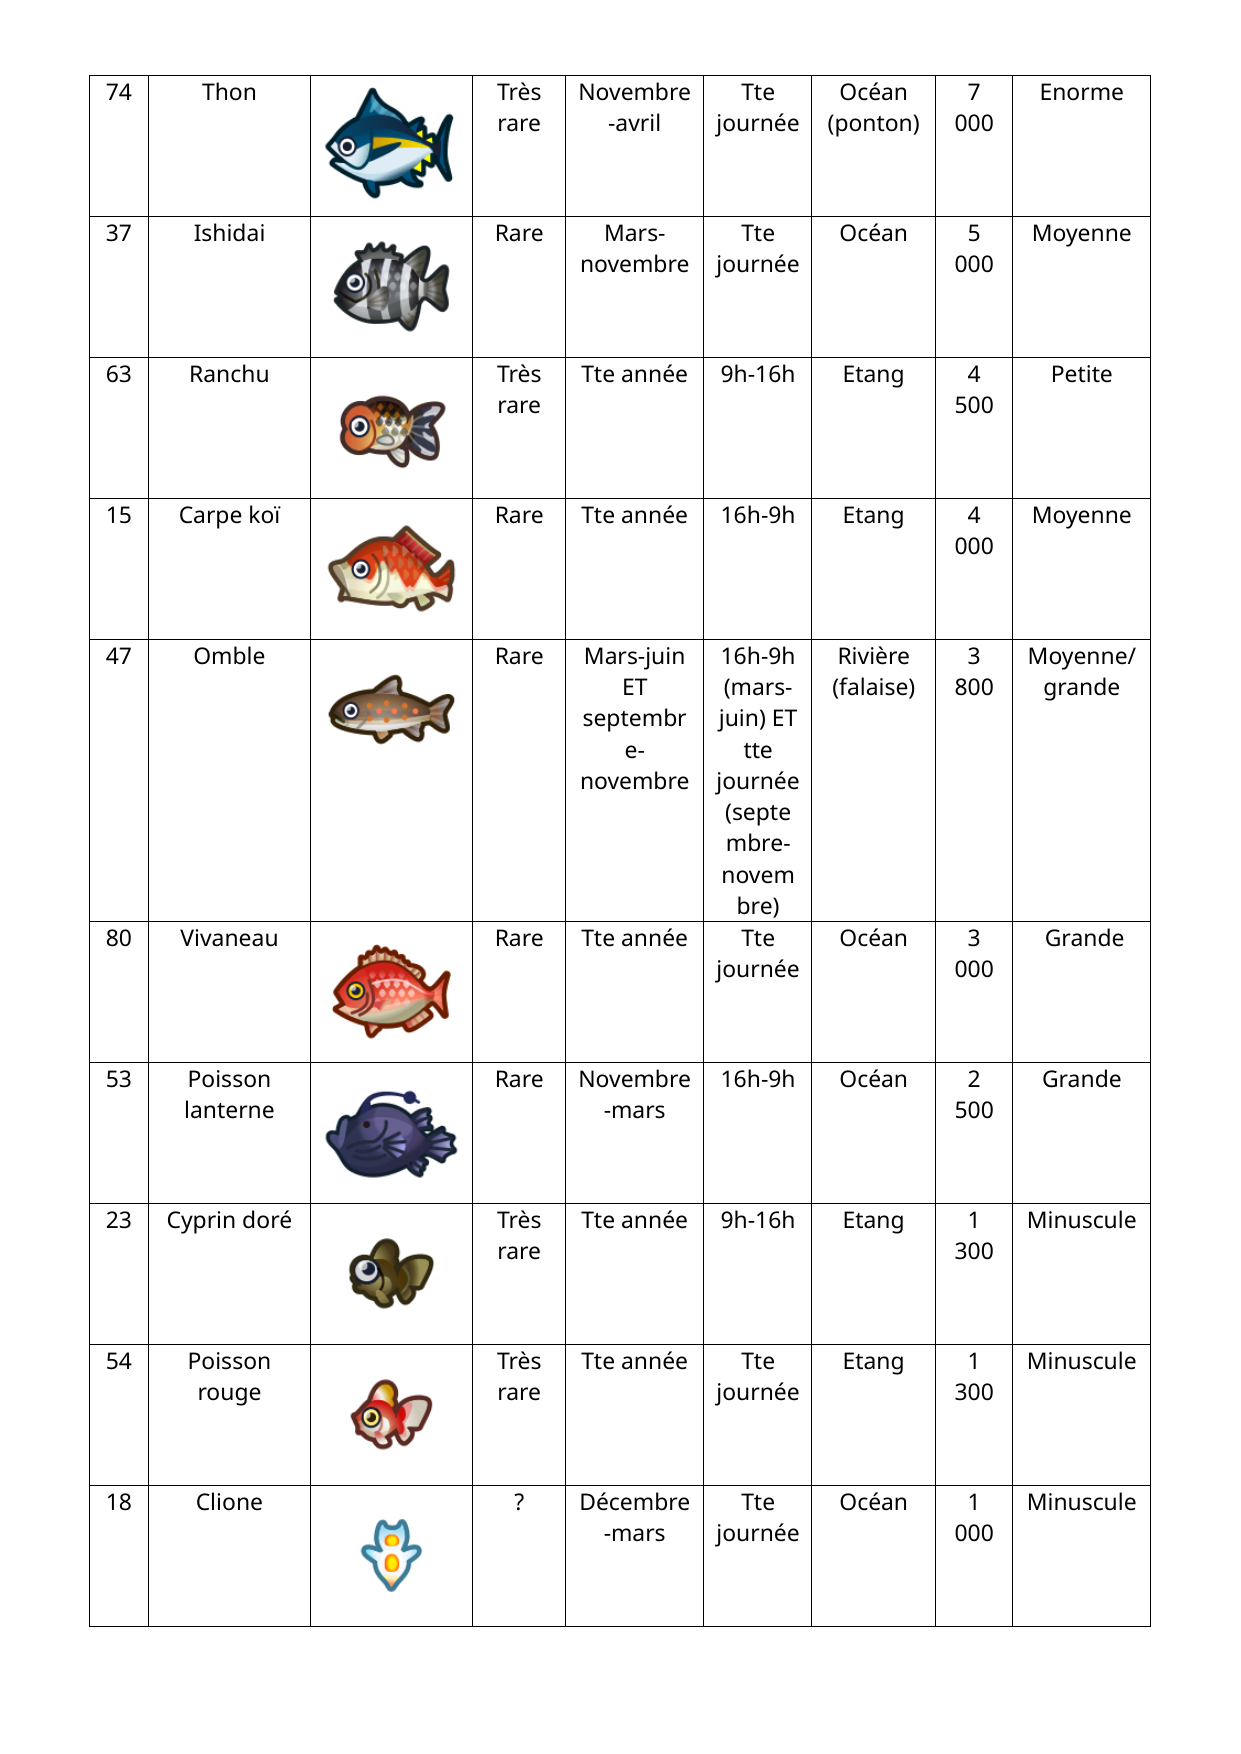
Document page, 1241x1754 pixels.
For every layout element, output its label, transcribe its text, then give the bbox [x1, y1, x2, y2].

table_cell 37 [90, 217, 148, 357]
table_cell [311, 1204, 472, 1344]
table_cell Ishidai [149, 217, 310, 357]
table_cell Enorme [1013, 76, 1150, 216]
table_cell Rare [473, 640, 565, 921]
table_cell Vivaneau [149, 922, 310, 1062]
table_cell Mars-juin ET septembre-novembre [566, 640, 703, 921]
table_cell Minuscule [1013, 1345, 1150, 1485]
table_cell Etang [812, 1345, 935, 1485]
table_cell Décembre-mars [566, 1486, 703, 1626]
table_cell 54 [90, 1345, 148, 1485]
table_cell 80 [90, 922, 148, 1062]
table_cell 18 [90, 1486, 148, 1626]
table_cell Moyenne/grande [1013, 640, 1150, 921]
table_cell [311, 640, 472, 921]
table_cell Cyprin doré [149, 1204, 310, 1344]
table_cell Rivière (falaise) [812, 640, 935, 921]
table_cell Très rare [473, 76, 565, 216]
table_cell 16h-9h (mars-juin) ET tte journée (septembre-novembre) [704, 640, 811, 921]
table_cell 9h-16h [704, 358, 811, 498]
table_cell [311, 76, 472, 216]
table_cell 1 000 [936, 1486, 1012, 1626]
table_cell 63 [90, 358, 148, 498]
table_cell [311, 1063, 472, 1203]
table_cell 47 [90, 640, 148, 921]
table_cell Tte année [566, 1204, 703, 1344]
table_cell Grande [1013, 922, 1150, 1062]
table_cell Ranchu [149, 358, 310, 498]
table_cell Tte journée [704, 922, 811, 1062]
table_cell Carpe koï [149, 499, 310, 639]
table_cell [311, 499, 472, 639]
table_cell Océan (ponton) [812, 76, 935, 216]
table_cell ? [473, 1486, 565, 1626]
table_cell Tte année [566, 1345, 703, 1485]
table_cell Très rare [473, 1204, 565, 1344]
table_cell 3 800 [936, 640, 1012, 921]
table_cell Tte année [566, 499, 703, 639]
table_cell Tte année [566, 358, 703, 498]
table_cell [311, 922, 472, 1062]
table_cell Très rare [473, 1345, 565, 1485]
table_cell Tte journée [704, 1345, 811, 1485]
table_cell Minuscule [1013, 1486, 1150, 1626]
table_cell Etang [812, 358, 935, 498]
table_cell Poisson rouge [149, 1345, 310, 1485]
table_cell Omble [149, 640, 310, 921]
table_cell Etang [812, 1204, 935, 1344]
table_cell Moyenne [1013, 217, 1150, 357]
table_cell Océan [812, 1063, 935, 1203]
table_cell Rare [473, 499, 565, 639]
table_cell 74 [90, 76, 148, 216]
table_cell 2 500 [936, 1063, 1012, 1203]
table_cell 53 [90, 1063, 148, 1203]
table_cell Océan [812, 217, 935, 357]
table_cell 1 300 [936, 1345, 1012, 1485]
table_cell Océan [812, 922, 935, 1062]
table_cell [311, 217, 472, 357]
table_cell Rare [473, 922, 565, 1062]
table_cell 7 000 [936, 76, 1012, 216]
table_cell Rare [473, 1063, 565, 1203]
table_cell Très rare [473, 358, 565, 498]
table_cell 1 300 [936, 1204, 1012, 1344]
table_cell Minuscule [1013, 1204, 1150, 1344]
table_cell Thon [149, 76, 310, 216]
table_cell Tte journée [704, 217, 811, 357]
table_cell Tte journée [704, 1486, 811, 1626]
table_cell Petite [1013, 358, 1150, 498]
table_cell Tte année [566, 922, 703, 1062]
table_cell Mars-novembre [566, 217, 703, 357]
table_cell 23 [90, 1204, 148, 1344]
table_cell Grande [1013, 1063, 1150, 1203]
table_cell 16h-9h [704, 499, 811, 639]
table_cell 4 000 [936, 499, 1012, 639]
table_cell [311, 358, 472, 498]
table_cell 5 000 [936, 217, 1012, 357]
table_cell Océan [812, 1486, 935, 1626]
table_cell 9h-16h [704, 1204, 811, 1344]
table_cell Poisson lanterne [149, 1063, 310, 1203]
table_cell 15 [90, 499, 148, 639]
table_cell 16h-9h [704, 1063, 811, 1203]
table_cell 4 500 [936, 358, 1012, 498]
table_cell Etang [812, 499, 935, 639]
table_cell Clione [149, 1486, 310, 1626]
table_cell Moyenne [1013, 499, 1150, 639]
table_cell [311, 1486, 472, 1626]
table_cell Novembre-mars [566, 1063, 703, 1203]
table_cell Rare [473, 217, 565, 357]
table_cell [311, 1345, 472, 1485]
table_cell Novembre-avril [566, 76, 703, 216]
table_cell Tte journée [704, 76, 811, 216]
table_cell 3 000 [936, 922, 1012, 1062]
